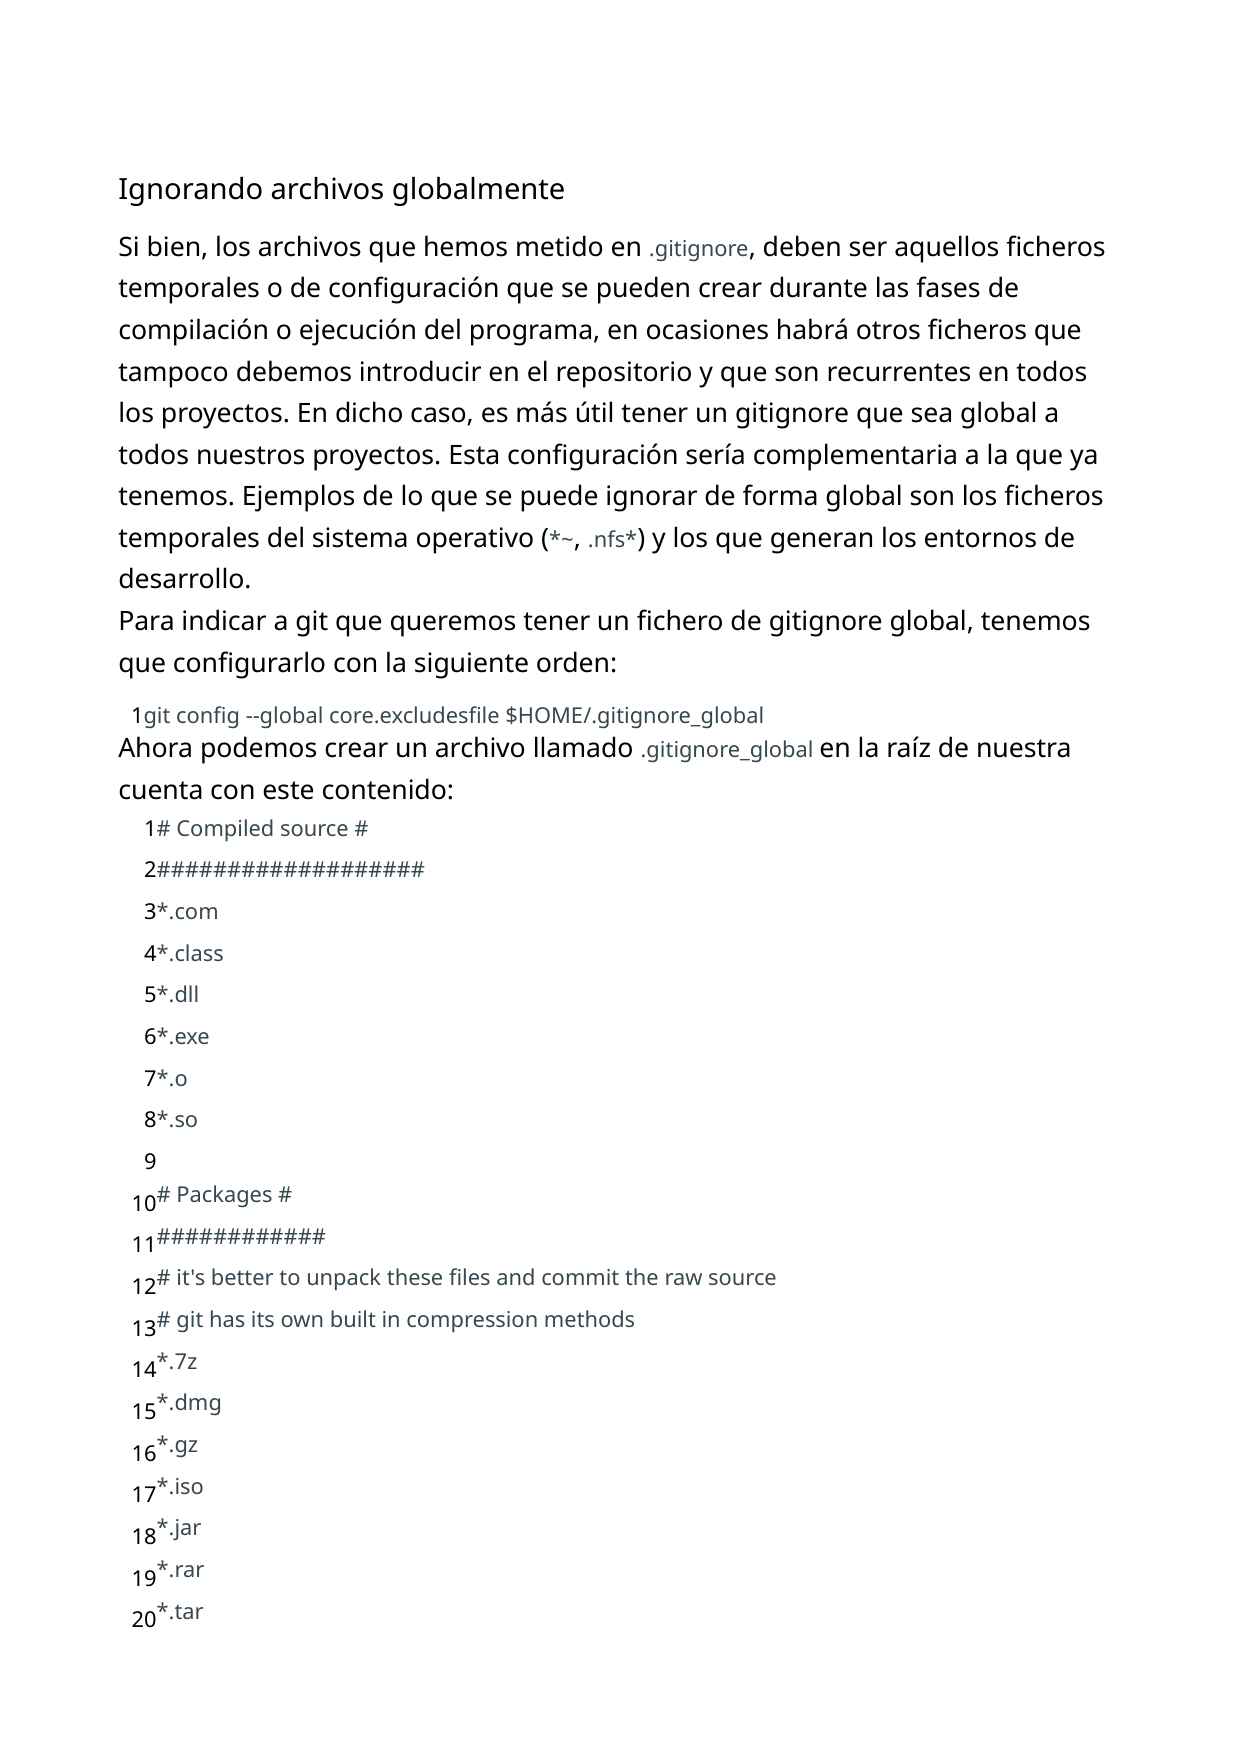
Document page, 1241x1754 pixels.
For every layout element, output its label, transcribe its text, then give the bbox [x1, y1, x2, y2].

table_header 1 2 3 4 5 6 7 8 9 10 11 12 13 14 15 16 17 18 19 20 [118, 813, 156, 1636]
text Si bien, los archivos que hemos metido en .gitignore, deben ser aquellos ficheros temporales o de configuración que se pueden crear durante las fases de compilación o ejecución del programa, en ocasiones habrá otros ficheros que tampoco debemos introducir en el repositorio y que son recurrentes en todos los proyectos. En dicho caso, es más útil tener un gitignore que sea global a todos nuestros proyectos. Esta configuración sería complementaria a la que ya tenemos. Ejemplos de lo que se puede ignorar de forma global son los ficheros temporales del sistema operativo (*~, .nfs*) y los que generan los entornos de desarrollo. [118, 228, 1122, 597]
text Ahora podemos crear un archivo llamado .gitignore_global en la raíz de nuestra cuenta con este contenido: [118, 729, 1122, 807]
subtitle Ignorando archivos globalmente [118, 168, 1122, 208]
table_header # Compiled source # ################### *.com *.class *.dll *.exe *.o *.so # Packages # ############ # it's better to unpack these files and commit the raw source # git has its own built in compression methods *.7z *.dmg *.gz *.iso *.jar *.rar *.tar [156, 813, 959, 1636]
table_header git config --global core.excludesfile $HOME/.gitignore_global [143, 700, 951, 729]
table_header 1 [118, 700, 143, 729]
text Para indicar a git que queremos tener un fichero de gitignore global, tenemos que configurarlo con la siguiente orden: [118, 602, 1122, 680]
